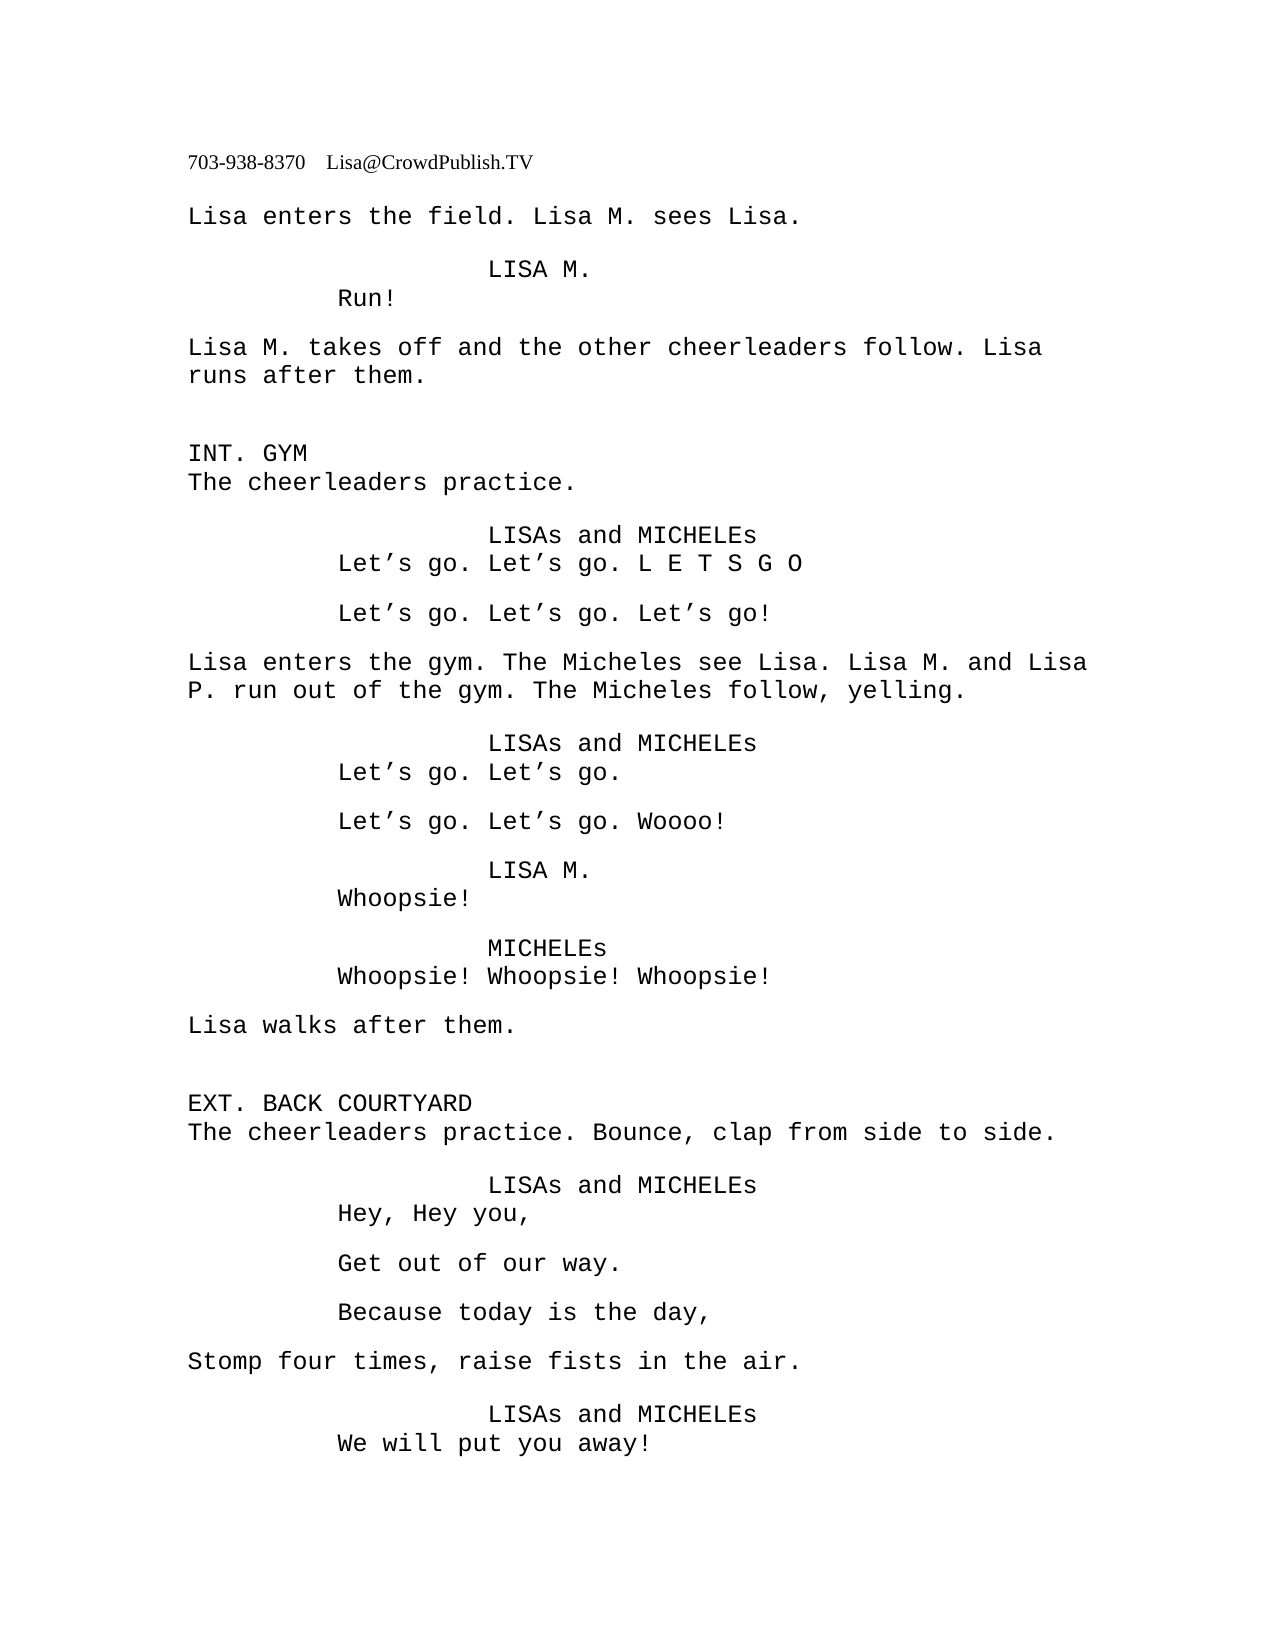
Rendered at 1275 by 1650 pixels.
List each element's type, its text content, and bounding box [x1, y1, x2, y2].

text The cheerleaders practice. Bounce, clap from side to side. [187, 1119, 1087, 1148]
text Let’s go. Let’s go. [337, 759, 937, 788]
text LISA M. [187, 858, 1087, 886]
text Let’s go. Let’s go. Woooo! [337, 808, 937, 837]
text Lisa enters the field. Lisa M. sees Lisa. [187, 203, 1087, 232]
text We will put you away! [337, 1430, 937, 1458]
text LISAs and MICHELEs [187, 1173, 1087, 1201]
subtitle EXT. BACK COURTYARD [187, 1091, 1087, 1119]
text LISAs and MICHELEs [187, 523, 1087, 551]
text Because today is the day, [337, 1299, 937, 1328]
text MICHELEs [187, 935, 1087, 963]
text The cheerleaders practice. [187, 469, 1087, 498]
text LISAs and MICHELEs [187, 731, 1087, 759]
subtitle INT. GYM [187, 441, 1087, 469]
text Let’s go. Let’s go. Let’s go! [337, 600, 937, 628]
text Run! [337, 285, 937, 313]
text LISA M. [187, 257, 1087, 285]
text Lisa walks after them. [187, 1013, 1087, 1041]
text LISAs and MICHELEs [187, 1402, 1087, 1430]
text Lisa enters the gym. The Micheles see Lisa. Lisa M. and Lisa P. run out of the gym. The Micheles follow, yelling. [187, 649, 1087, 706]
text Let’s go. Let’s go. L E T S G O [337, 551, 937, 579]
text Whoopsie! Whoopsie! Whoopsie! [337, 963, 937, 992]
text Hey, Hey you, [337, 1201, 937, 1229]
text Lisa M. takes off and the other cheerleaders follow. Lisa runs after them. [187, 334, 1087, 391]
text Whoopsie! [337, 886, 937, 914]
text Stomp four times, raise fists in the air. [187, 1348, 1087, 1377]
text Get out of our way. [337, 1250, 937, 1278]
